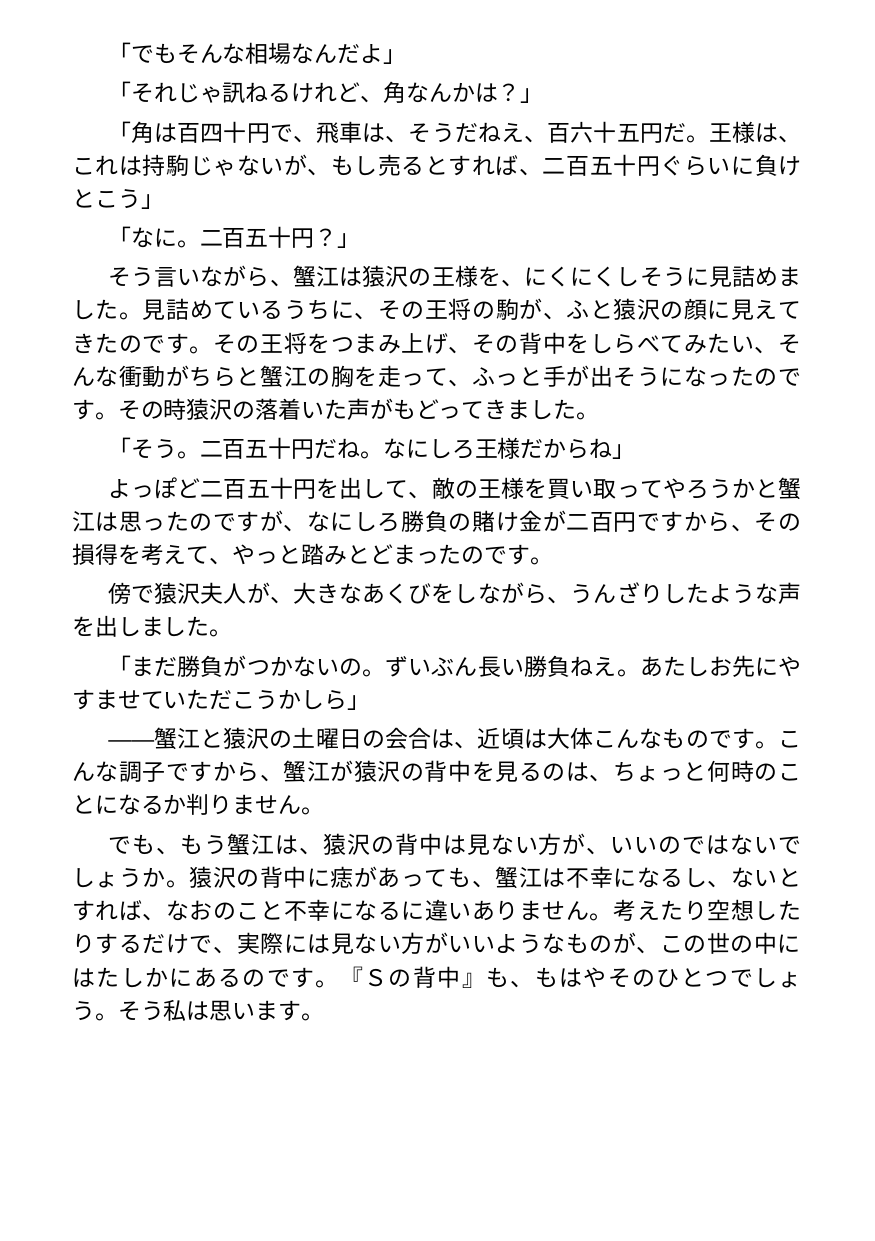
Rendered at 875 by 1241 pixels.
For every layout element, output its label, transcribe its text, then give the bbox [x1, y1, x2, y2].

text 「そう。二百五十円だね。なにしろ王様だからね」 [72, 431, 802, 464]
text 「まだ勝負がつかないの。ずいぶん長い勝負ねえ。あたしお先にやすませていただこうかしら」 [72, 648, 802, 715]
text 傍で猿沢夫人が、大きなあくびをしながら、うんざりしたような声を出しました。 [72, 576, 802, 642]
text 「角は百四十円で、飛車は、そうだねえ、百六十五円だ。王様は、これは持駒じゃないが、もし売るとすれば、二百五十円ぐらいに負けとこう」 [72, 114, 802, 214]
text 「それじゃ訊ねるけれど、角なんかは？」 [72, 75, 802, 108]
text 「なに。二百五十円？」 [72, 220, 802, 253]
text 「でもそんな相場なんだよ」 [72, 36, 802, 69]
text よっぽど二百五十円を出して、敵の王様を買い取ってやろうかと蟹江は思ったのですが、なにしろ勝負の賭け金が二百円ですから、その損得を考えて、やっと踏みとどまったのです。 [72, 470, 802, 570]
text でも、もう蟹江は、猿沢の背中は見ない方が、いいのではないでしょうか。猿沢の背中に痣があっても、蟹江は不幸になるし、ないとすれば、なおのこと不幸になるに違いありません。考えたり空想したりするだけで、実際には見ない方がいいようなものが、この世の中にはたしかにあるのです。『Ｓの背中』も、もはやそのひとつでしょう。そう私は思います。 [72, 826, 802, 1026]
text そう言いながら、蟹江は猿沢の王様を、にくにくしそうに見詰めました。見詰めているうちに、その王将の駒が、ふと猿沢の顔に見えてきたのです。その王将をつまみ上げ、その背中をしらべてみたい、そんな衝動がちらと蟹江の胸を走って、ふっと手が出そうになったのです。その時猿沢の落着いた声がもどってきました。 [72, 259, 802, 425]
text ――蟹江と猿沢の土曜日の会合は、近頃は大体こんなものです。こんな調子ですから、蟹江が猿沢の背中を見るのは、ちょっと何時のことになるか判りません。 [72, 721, 802, 821]
